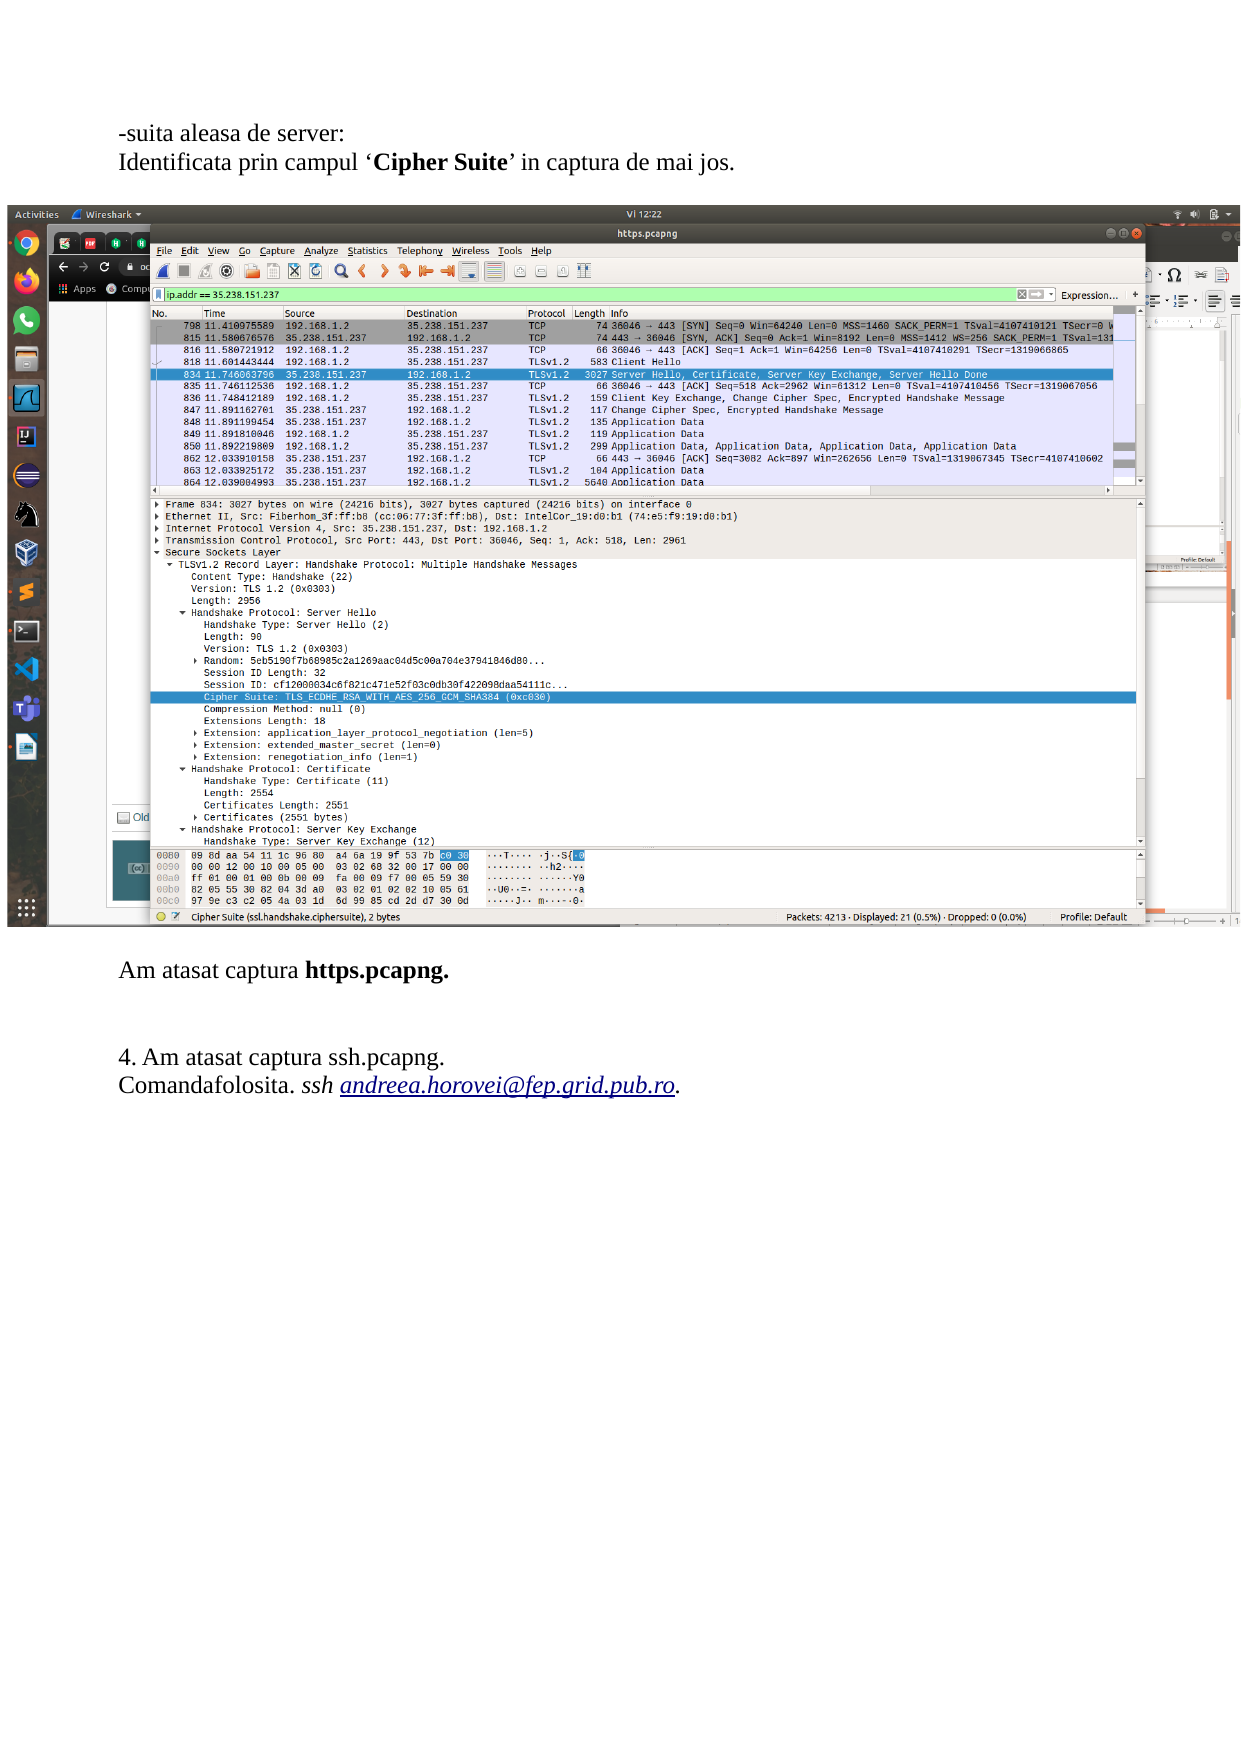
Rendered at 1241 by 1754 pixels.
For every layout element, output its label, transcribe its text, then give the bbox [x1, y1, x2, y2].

text Am atasat captura https.pcapng. [118, 955, 1122, 984]
text -suita aleasa de server: [118, 118, 1122, 147]
picture [7, 205, 1241, 927]
text Comandafolosita. ssh andreea.horovei@fep.grid.pub.ro. [118, 1070, 1122, 1099]
text 4. Am atasat captura ssh.pcapng. [118, 1042, 1122, 1070]
text Identificata prin campul ‘Cipher Suite’ in captura de mai jos. [118, 147, 1122, 176]
